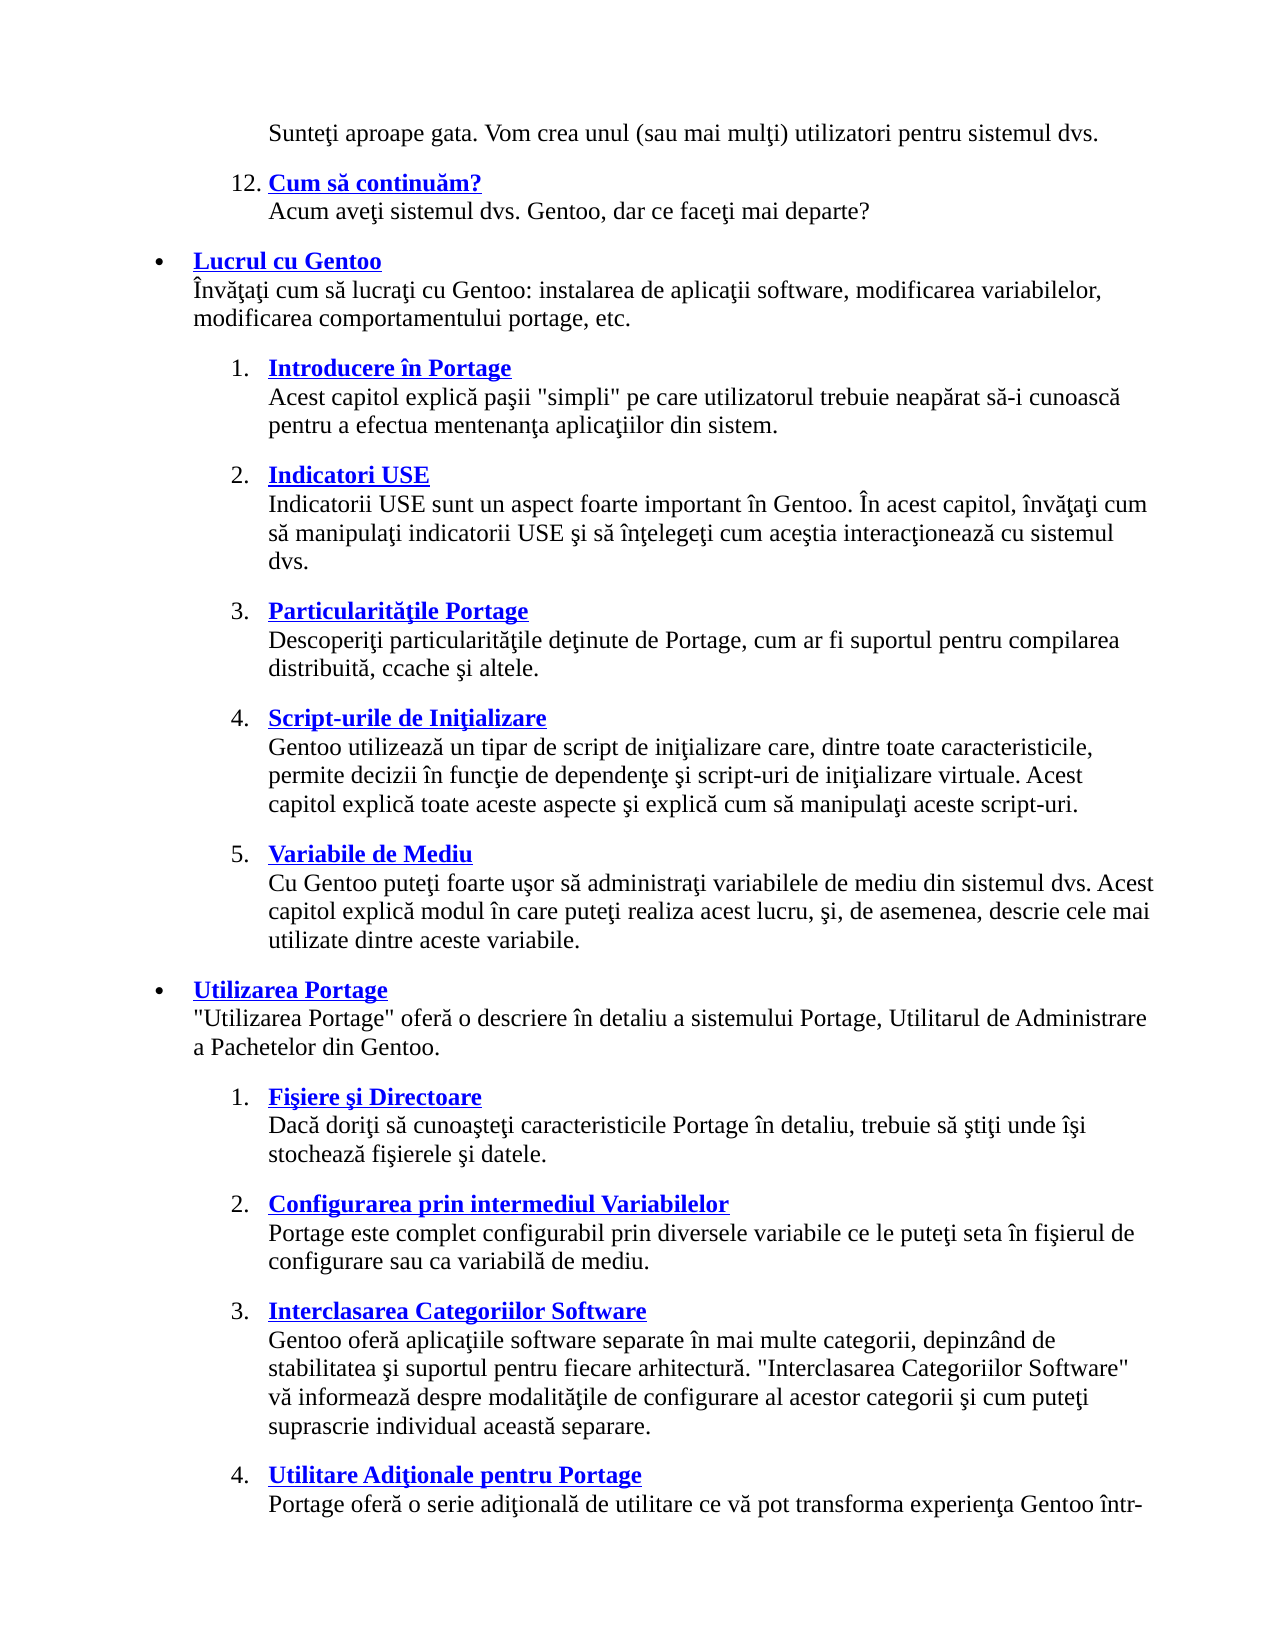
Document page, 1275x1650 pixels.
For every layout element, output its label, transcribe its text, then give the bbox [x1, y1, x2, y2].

list Utilizarea Portage "Utilizarea Portage" oferă o descriere în detaliu a sistemului Portage, Utilitarul de Administrare a Pachetelor din Gentoo. [156, 975, 1157, 1061]
list Configurarea prin intermediul Variabilelor Portage este complet configurabil prin diversele variabile ce le puteţi seta în fişierul de configurare sau ca variabilă de mediu. [231, 1189, 1157, 1275]
list Introducere în Portage Acest capitol explică paşii "simpli" pe care utilizatorul trebuie neapărat să-i cunoască pentru a efectua mentenanţa aplicaţiilor din sistem. [231, 353, 1157, 439]
list Utilitare Adiţionale pentru Portage Portage oferă o serie adiţională de utilitare ce vă pot transforma experienţa Gentoo într- [231, 1461, 1157, 1518]
list Indicatori USE Indicatorii USE sunt un aspect foarte important în Gentoo. În acest capitol, învăţaţi cum să manipulaţi indicatorii USE şi să înţelegeţi cum aceştia interacţionează cu sistemul dvs. [231, 460, 1157, 575]
list Sunteţi aproape gata. Vom crea unul (sau mai mulţi) utilizatori pentru sistemul dvs. [231, 118, 1157, 147]
list Cum să continuăm? Acum aveţi sistemul dvs. Gentoo, dar ce faceţi mai departe? [231, 168, 1157, 225]
list Particularităţile Portage Descoperiţi particularităţile deţinute de Portage, cum ar fi suportul pentru compilarea distribuită, ccache şi altele. [231, 596, 1157, 682]
list Script-urile de Iniţializare Gentoo utilizează un tipar de script de iniţializare care, dintre toate caracteristicile, permite decizii în funcţie de dependenţe şi script-uri de iniţializare virtuale. Acest capitol explică toate aceste aspecte şi explică cum să manipulaţi aceste script-uri. [231, 703, 1157, 818]
list Variabile de Mediu Cu Gentoo puteţi foarte uşor să administraţi variabilele de mediu din sistemul dvs. Acest capitol explică modul în care puteţi realiza acest lucru, şi, de asemenea, descrie cele mai utilizate dintre aceste variabile. [231, 839, 1157, 954]
list Interclasarea Categoriilor Software Gentoo oferă aplicaţiile software separate în mai multe categorii, depinzând de stabilitatea şi suportul pentru fiecare arhitectură. "Interclasarea Categoriilor Software" vă informează despre modalităţile de configurare al acestor categorii şi cum puteţi suprascrie individual această separare. [231, 1296, 1157, 1440]
list Fişiere şi Directoare Dacă doriţi să cunoaşteţi caracteristicile Portage în detaliu, trebuie să ştiţi unde îşi stochează fişierele şi datele. [231, 1082, 1157, 1168]
list Lucrul cu Gentoo Învăţaţi cum să lucraţi cu Gentoo: instalarea de aplicaţii software, modificarea variabilelor, modificarea comportamentului portage, etc. [156, 246, 1157, 332]
